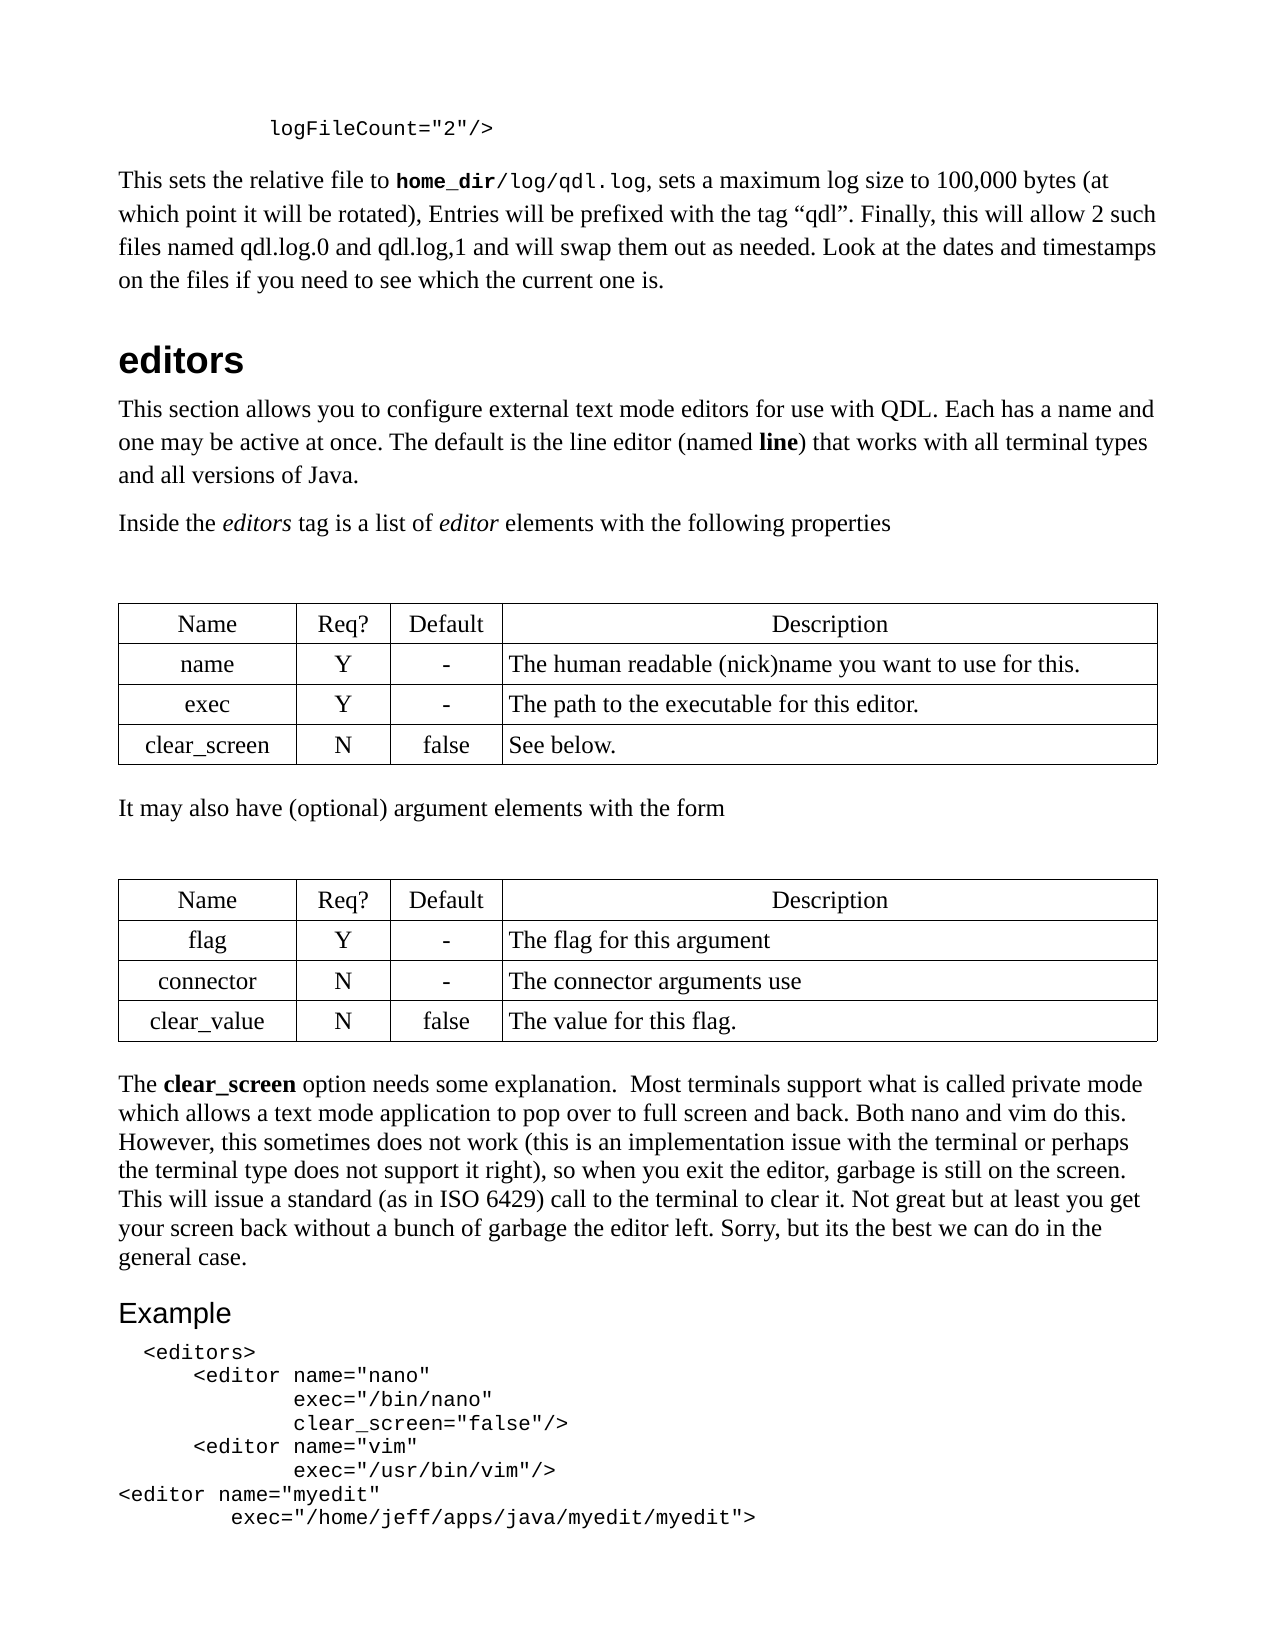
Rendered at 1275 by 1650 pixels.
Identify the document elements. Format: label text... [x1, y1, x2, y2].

table_cell flag [119, 921, 296, 960]
table_header Description [503, 880, 1157, 919]
text logFileCount="2"/> [118, 118, 1157, 165]
text <editor name="vim" [118, 1436, 1157, 1460]
table_header Req? [297, 880, 390, 919]
text exec="/usr/bin/vim"/> [118, 1460, 1157, 1483]
table_cell The value for this flag. [503, 1001, 1157, 1041]
table_cell connector [119, 961, 296, 1000]
table_header Description [503, 604, 1157, 643]
table_cell N [297, 961, 390, 1000]
text <editor name="nano" [118, 1365, 1157, 1389]
table_cell The human readable (nick)name you want to use for this. [503, 644, 1157, 683]
table_cell exec [119, 685, 296, 724]
table_header Req? [297, 604, 390, 643]
text This sets the relative file to home_dir/log/qdl.log, sets a maximum log size to 100,000 bytes (at which point it will be rotated), Entries will be prefixed with the tag “qdl”. Finally, this will allow 2 such files named qdl.log.0 and qdl.log,1 and will swap them out as needed. Look at the dates and timestamps on the files if you need to see which the current one is. [118, 165, 1157, 294]
table_cell The flag for this argument [503, 921, 1157, 960]
subtitle editors [118, 338, 1157, 382]
table_cell Y [297, 644, 390, 683]
text exec="/bin/nano" [118, 1389, 1157, 1413]
text Inside the editors tag is a list of editor elements with the following properties [118, 508, 1157, 536]
table_cell - [391, 685, 502, 724]
table_header Name [119, 604, 296, 643]
table_cell - [391, 644, 502, 683]
table_cell The connector arguments use [503, 961, 1157, 1000]
table_cell clear_screen [119, 725, 296, 764]
text <editor name="myedit" [118, 1483, 1157, 1507]
table_cell Y [297, 921, 390, 960]
text exec="/home/jeff/apps/java/myedit/myedit"> [118, 1507, 1157, 1531]
table_cell - [391, 921, 502, 960]
table_cell N [297, 725, 390, 764]
text It may also have (optional) argument elements with the form [118, 793, 1157, 822]
table_header Default [391, 880, 502, 919]
table_cell N [297, 1001, 390, 1041]
table_cell false [391, 1001, 502, 1041]
text <editors> [118, 1342, 1157, 1365]
subtitle Example [118, 1296, 1157, 1329]
text This section allows you to configure external text mode editors for use with QDL. Each has a name and one may be active at once. The default is the line editor (named line) that works with all terminal types and all versions of Java. [118, 394, 1157, 489]
table_header Default [391, 604, 502, 643]
table_cell See below. [503, 725, 1157, 764]
table_cell The path to the executable for this editor. [503, 685, 1157, 724]
table_cell false [391, 725, 502, 764]
table_cell - [391, 961, 502, 1000]
table_cell Y [297, 685, 390, 724]
table_cell name [119, 644, 296, 683]
text clear_screen="false"/> [118, 1413, 1157, 1436]
table_header Name [119, 880, 296, 919]
table_cell clear_value [119, 1001, 296, 1041]
text The clear_screen option needs some explanation. Most terminals support what is called private mode which allows a text mode application to pop over to full screen and back. Both nano and vim do this. However, this sometimes does not work (this is an implementation issue with the terminal or perhaps the terminal type does not support it right), so when you exit the editor, garbage is still on the screen. This will issue a standard (as in ISO 6429) call to the terminal to clear it. Not great but at least you get your screen back without a bunch of garbage the editor left. Sorry, but its the best we can do in the general case. [118, 1069, 1157, 1271]
